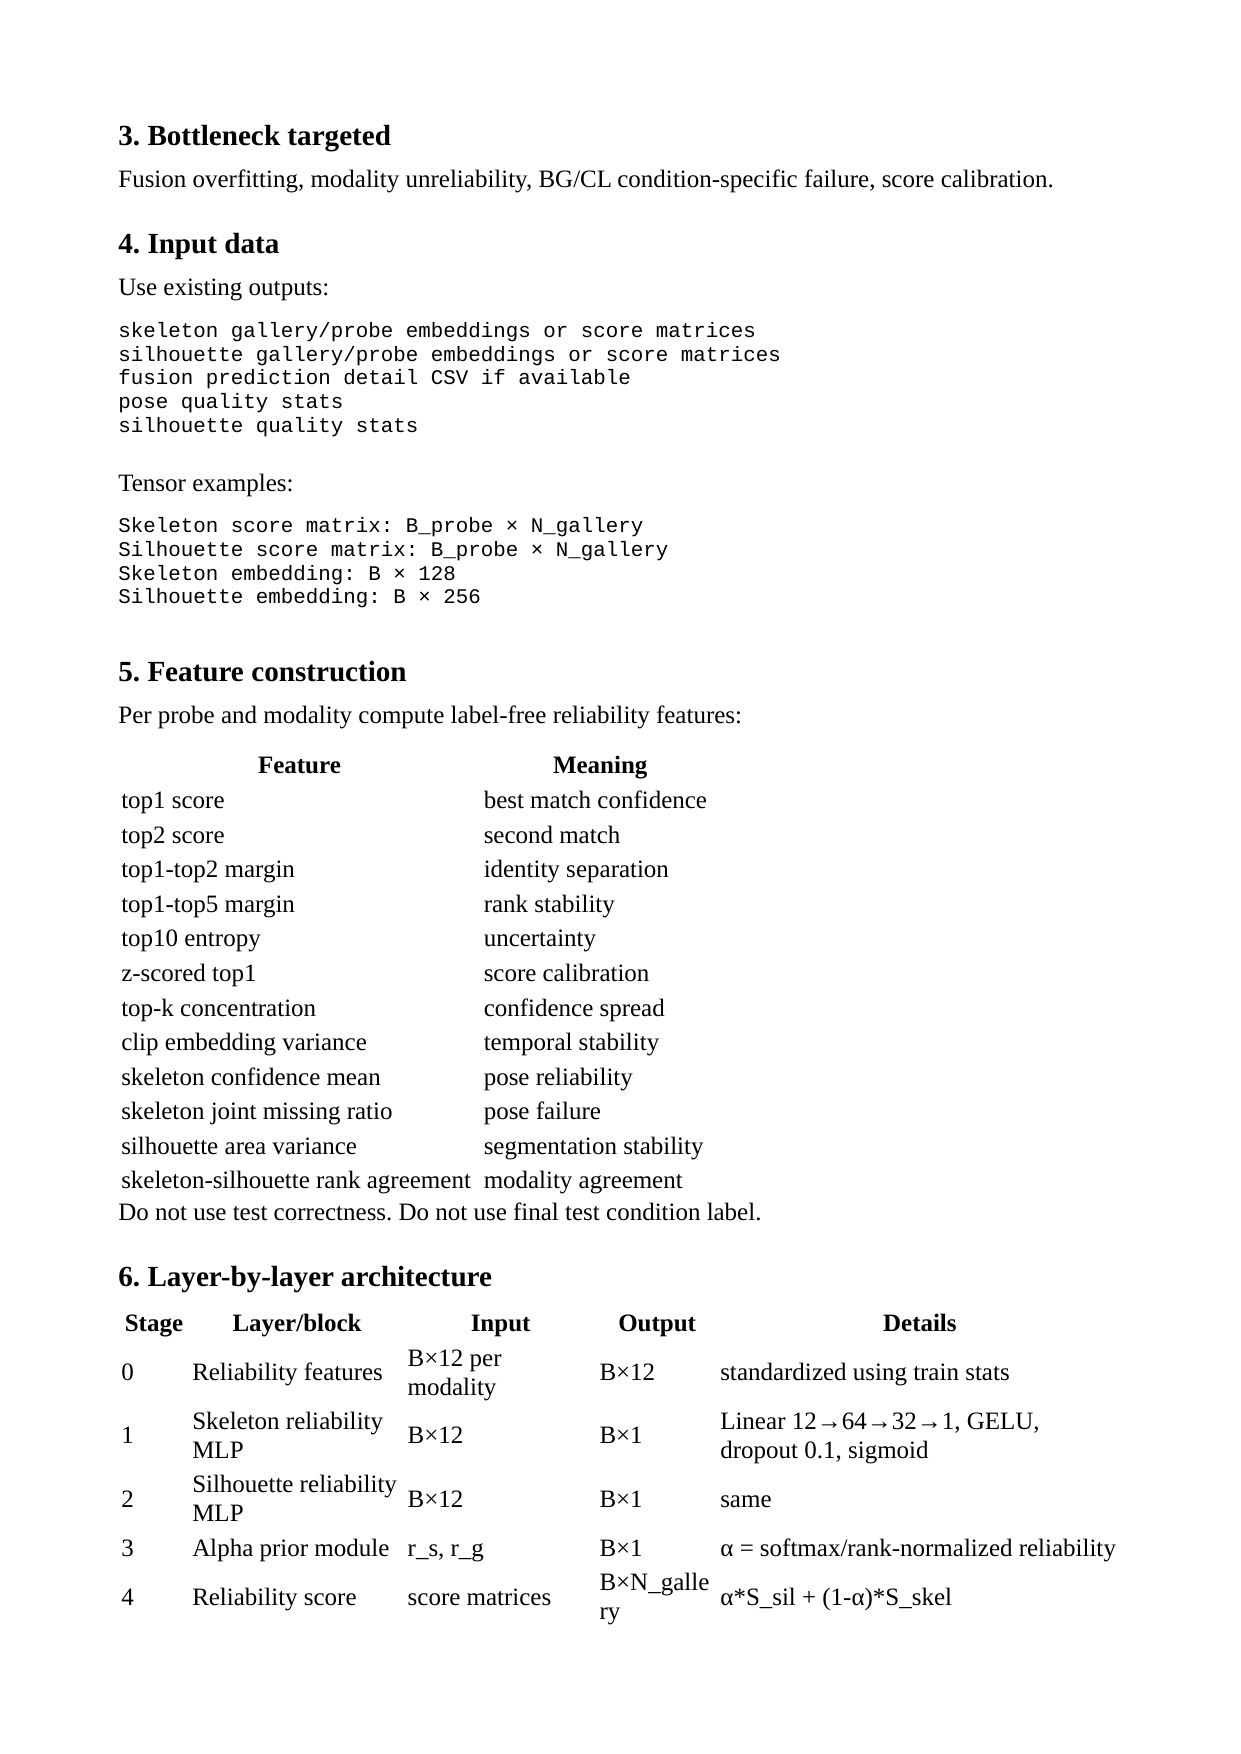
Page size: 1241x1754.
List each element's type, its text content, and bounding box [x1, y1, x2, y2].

table_cell α = softmax/rank-normalized reliability [717, 1530, 1122, 1564]
table_cell standardized using train stats [717, 1340, 1122, 1403]
table_cell top1-top2 margin [118, 851, 481, 886]
table_header Feature [118, 748, 481, 782]
table_cell identity separation [481, 851, 720, 886]
text Silhouette embedding: B × 256 [118, 586, 1122, 610]
table_cell score matrices [405, 1565, 596, 1628]
table_cell same [717, 1467, 1122, 1530]
table_cell α*S_sil + (1-α)*S_skel [717, 1565, 1122, 1628]
table_cell B×1 [596, 1530, 717, 1564]
subtitle 5. Feature construction [118, 654, 1122, 687]
table_cell Silhouette reliability MLP [189, 1467, 404, 1530]
table_header Stage [118, 1305, 189, 1340]
table_cell best match confidence [481, 782, 720, 817]
text Skeleton score matrix: B_probe × N_gallery [118, 515, 1122, 539]
table_cell skeleton joint missing ratio [118, 1094, 481, 1128]
table_cell B×N_gallery [596, 1565, 717, 1628]
table_cell confidence spread [481, 990, 720, 1024]
text pose quality stats [118, 391, 1122, 414]
table_cell top10 entropy [118, 921, 481, 955]
text silhouette gallery/probe embeddings or score matrices [118, 344, 1122, 367]
table_cell segmentation stability [481, 1128, 720, 1163]
table_cell B×12 [596, 1340, 717, 1403]
table_cell top-k concentration [118, 990, 481, 1024]
table_cell score calibration [481, 955, 720, 990]
table_cell top1-top5 margin [118, 886, 481, 921]
table_cell B×12 [405, 1403, 596, 1467]
subtitle 4. Input data [118, 226, 1122, 260]
table_cell modality agreement [481, 1163, 720, 1197]
table_cell B×1 [596, 1467, 717, 1530]
text silhouette quality stats [118, 414, 1122, 438]
text Use existing outputs: [118, 272, 1122, 301]
table_header Output [596, 1305, 717, 1340]
table_cell rank stability [481, 886, 720, 921]
table_header Layer/block [189, 1305, 404, 1340]
table_cell top1 score [118, 782, 481, 817]
text Tensor examples: [118, 468, 1122, 496]
subtitle 6. Layer-by-layer architecture [118, 1259, 1122, 1293]
table_cell B×12 per modality [405, 1340, 596, 1403]
table_cell 1 [118, 1403, 189, 1467]
table_cell 2 [118, 1467, 189, 1530]
table_cell temporal stability [481, 1024, 720, 1059]
text Fusion overfitting, modality unreliability, BG/CL condition-specific failure, score calibration. [118, 164, 1122, 193]
table_cell Reliability features [189, 1340, 404, 1403]
table_cell z-scored top1 [118, 955, 481, 990]
text fusion prediction detail CSV if available [118, 367, 1122, 391]
table_cell Linear 12→64→32→1, GELU, dropout 0.1, sigmoid [717, 1403, 1122, 1467]
table_cell B×12 [405, 1467, 596, 1530]
table_cell pose reliability [481, 1059, 720, 1093]
table_cell 0 [118, 1340, 189, 1403]
text skeleton gallery/probe embeddings or score matrices [118, 320, 1122, 344]
table_cell uncertainty [481, 921, 720, 955]
table_cell 3 [118, 1530, 189, 1564]
table_cell silhouette area variance [118, 1128, 481, 1163]
table_cell skeleton confidence mean [118, 1059, 481, 1093]
table_header Input [405, 1305, 596, 1340]
table_cell Reliability score [189, 1565, 404, 1628]
table_cell 4 [118, 1565, 189, 1628]
table_header Meaning [481, 748, 720, 782]
table_cell Skeleton reliability MLP [189, 1403, 404, 1467]
table_cell top2 score [118, 817, 481, 851]
text Per probe and modality compute label-free reliability features: [118, 700, 1122, 729]
table_cell skeleton-silhouette rank agreement [118, 1163, 481, 1197]
table_cell Alpha prior module [189, 1530, 404, 1564]
table_cell B×1 [596, 1403, 717, 1467]
text Do not use test correctness. Do not use final test condition label. [118, 1197, 1122, 1226]
subtitle 3. Bottleneck targeted [118, 118, 1122, 152]
table_cell r_s, r_g [405, 1530, 596, 1564]
table_cell clip embedding variance [118, 1024, 481, 1059]
table_header Details [717, 1305, 1122, 1340]
text Silhouette score matrix: B_probe × N_gallery [118, 539, 1122, 563]
text Skeleton embedding: B × 128 [118, 563, 1122, 586]
table_cell pose failure [481, 1094, 720, 1128]
table_cell second match [481, 817, 720, 851]
